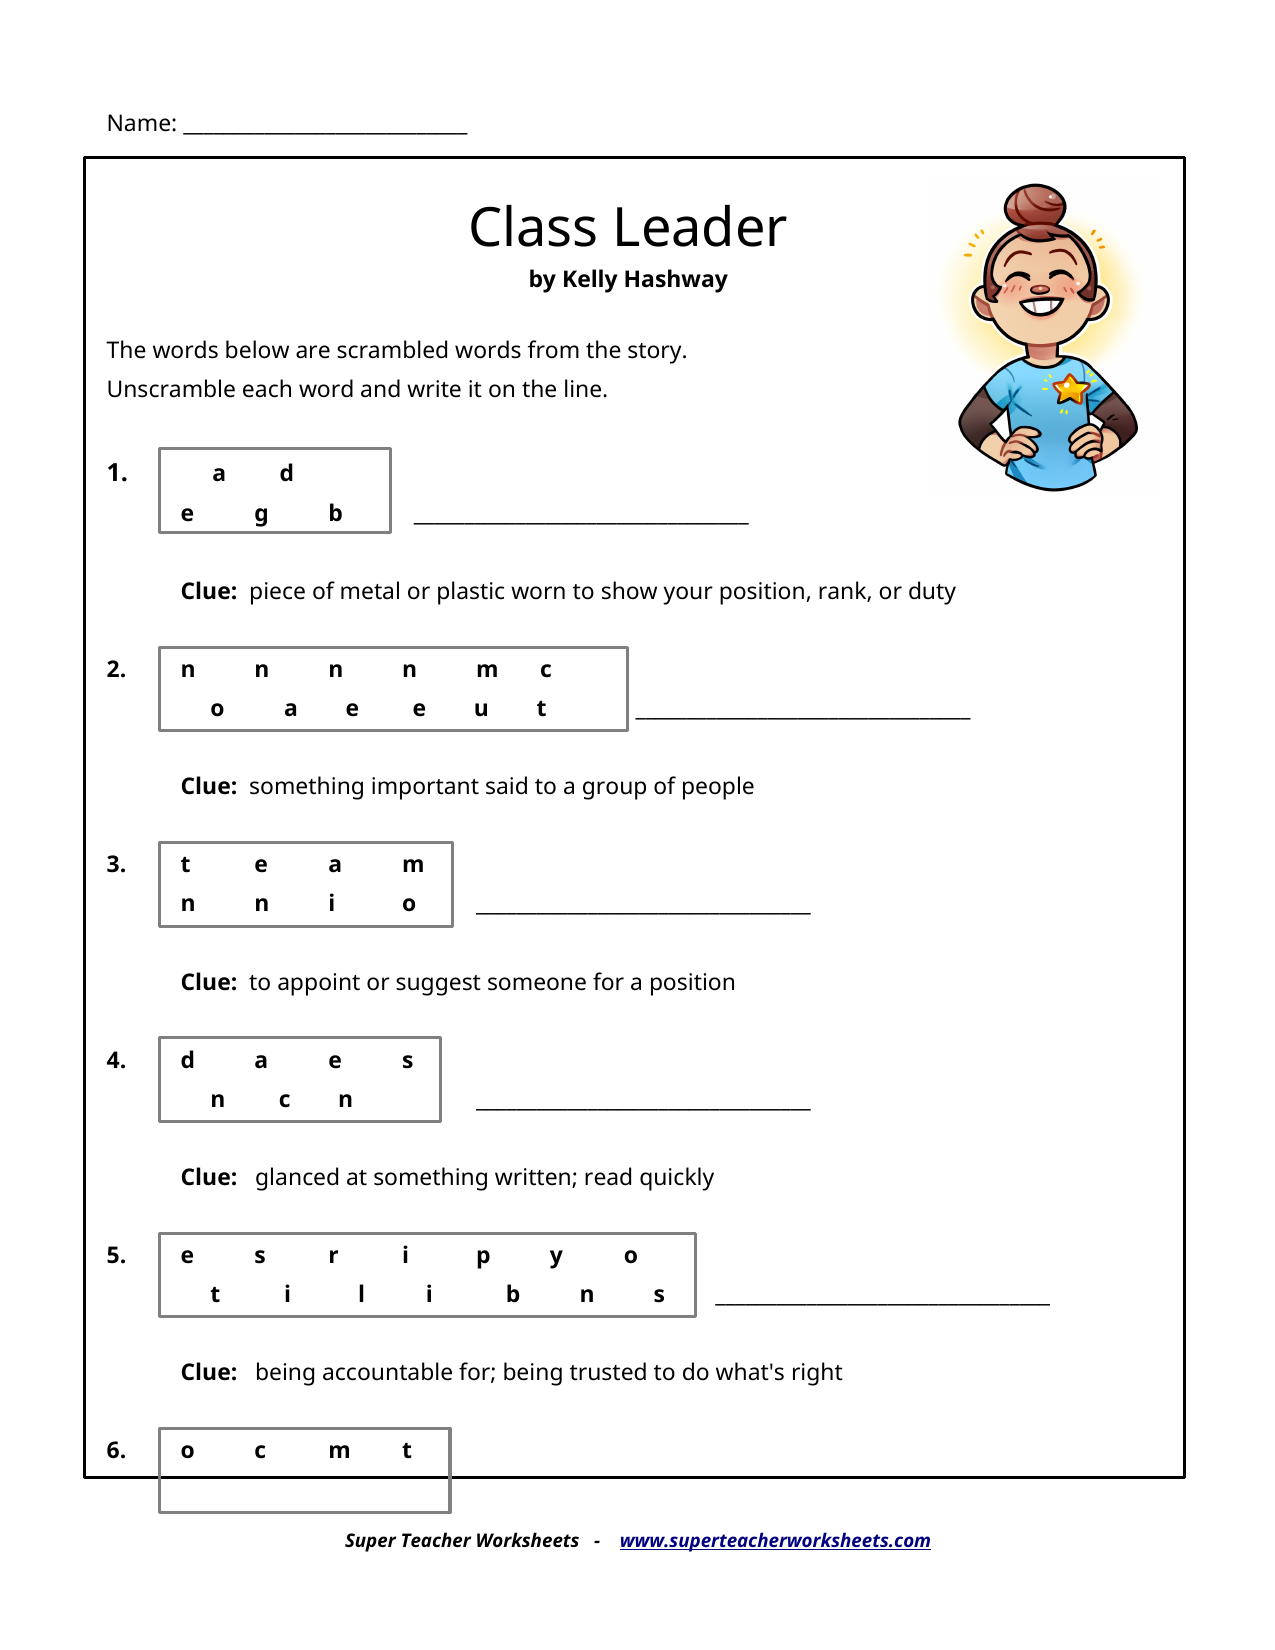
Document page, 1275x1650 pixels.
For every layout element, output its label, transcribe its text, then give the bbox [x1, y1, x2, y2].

picture [928, 176, 1161, 502]
text Name: ____________________________ [106, 106, 1171, 138]
